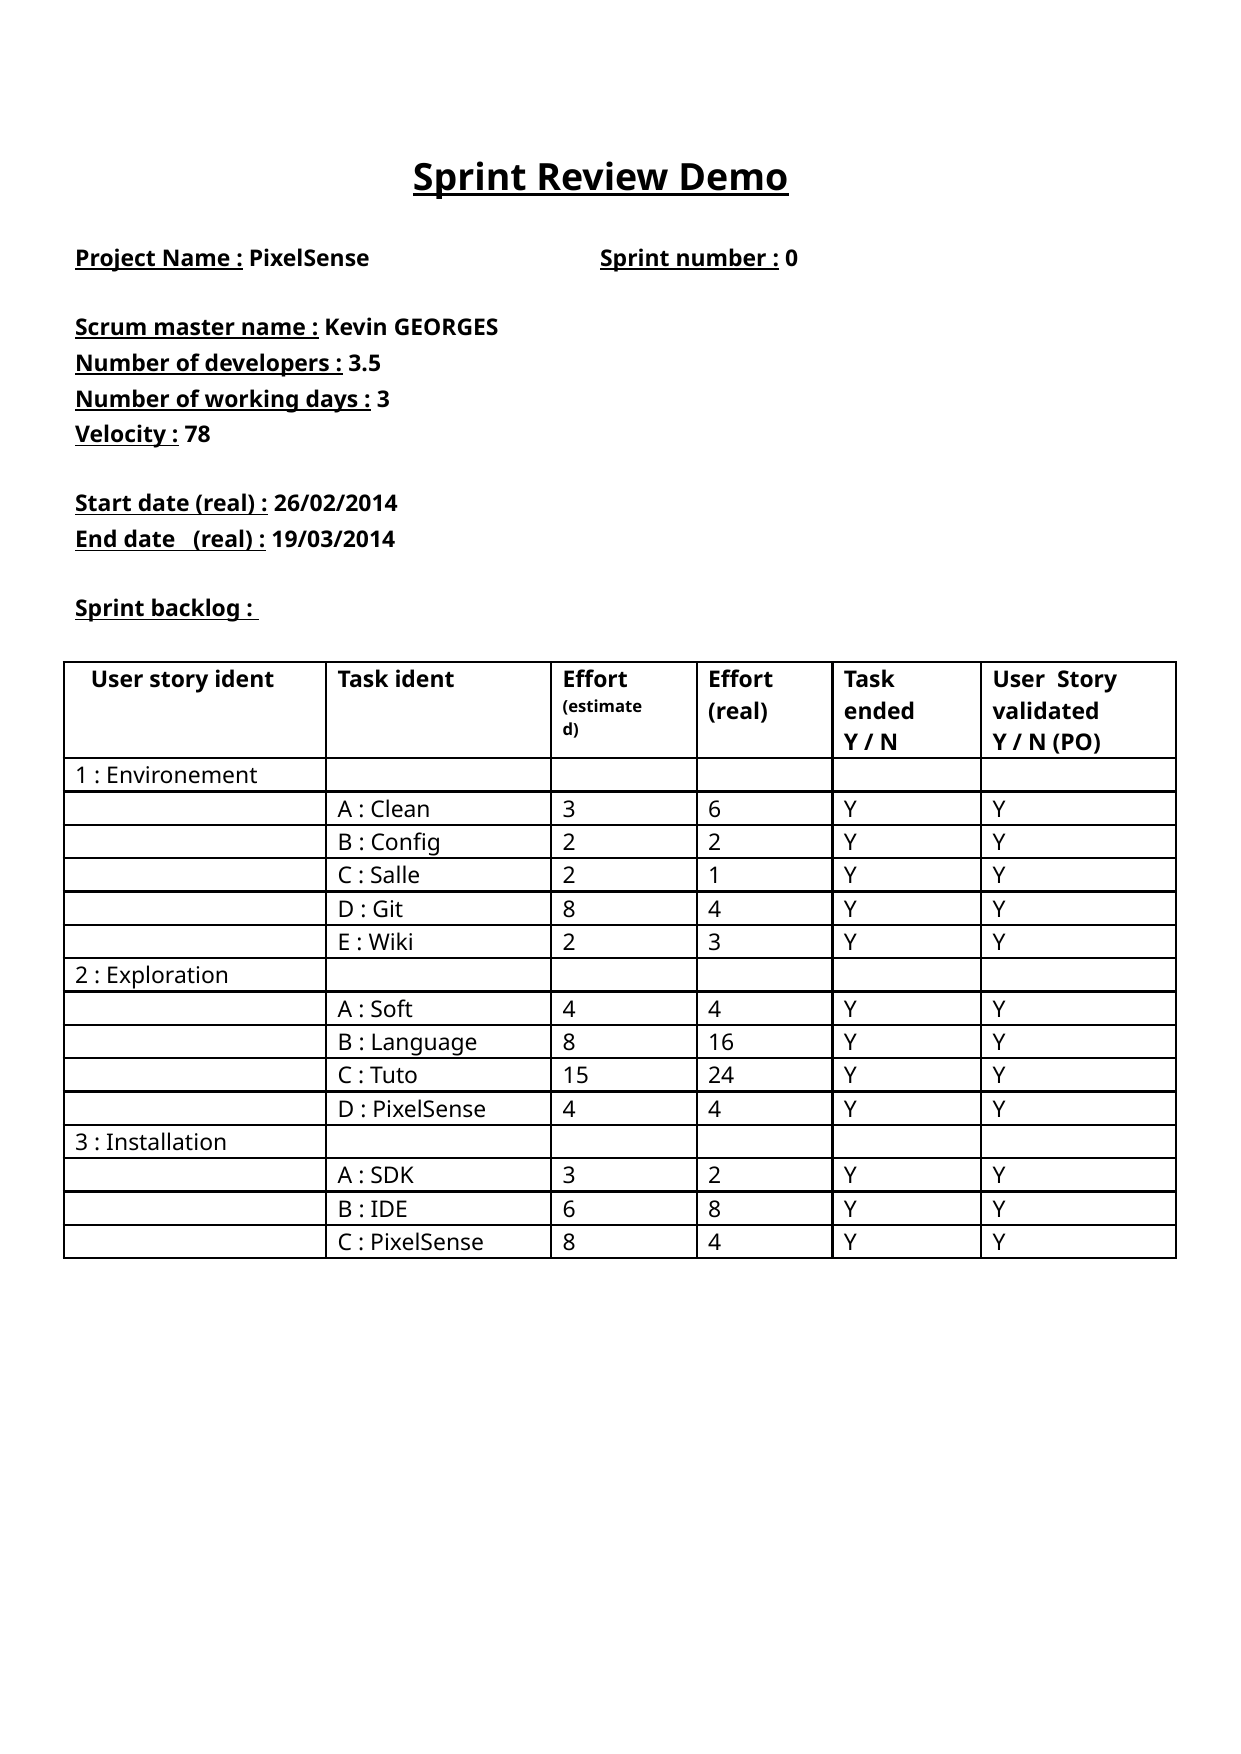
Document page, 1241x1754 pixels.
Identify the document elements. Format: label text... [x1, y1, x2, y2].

table_cell 15 [552, 1059, 696, 1090]
text Start date (real) : 26/02/2014 [75, 487, 1126, 519]
text Project Name : PixelSense Sprint number : 0 [75, 242, 1126, 273]
table_cell [65, 1159, 325, 1190]
table_cell B : Config [327, 826, 550, 857]
table_cell Y [834, 859, 980, 890]
table_header Effort (real) [698, 663, 831, 757]
table_cell 4 [552, 993, 696, 1024]
text Velocity : 78 [75, 418, 1126, 450]
table_cell [327, 1126, 550, 1157]
table_cell 4 [552, 1093, 696, 1124]
table_cell 4 [698, 1093, 831, 1124]
table_cell Y [834, 926, 980, 957]
table_cell [982, 1126, 1175, 1157]
table_cell [65, 859, 325, 890]
table_cell Y [982, 826, 1175, 857]
table_cell Y [834, 1226, 980, 1257]
table_header Effort (estimated) [552, 663, 696, 757]
table_cell Y [982, 1026, 1175, 1057]
table_cell Y [982, 993, 1175, 1024]
table_cell 1 : Environement [65, 759, 325, 790]
table_cell Y [982, 1193, 1175, 1224]
table_cell D : PixelSense [327, 1093, 550, 1124]
table_cell 6 [698, 793, 831, 824]
table_cell A : Soft [327, 993, 550, 1024]
text End date (real) : 19/03/2014 [75, 523, 1126, 554]
table_cell 1 [698, 859, 831, 890]
text Number of working days : 3 [75, 382, 1126, 414]
table_cell 3 : Installation [65, 1126, 325, 1157]
text Number of developers : 3.5 [75, 347, 1126, 378]
table_cell Y [982, 793, 1175, 824]
table_cell [552, 1126, 696, 1157]
table_cell [65, 1093, 325, 1124]
table_cell Y [982, 1159, 1175, 1190]
table_cell C : Tuto [327, 1059, 550, 1090]
table_cell [834, 959, 980, 990]
table_cell 4 [698, 1226, 831, 1257]
table_cell 8 [552, 893, 696, 924]
table_cell [327, 959, 550, 990]
table_cell Y [834, 1093, 980, 1124]
table_cell 2 [552, 826, 696, 857]
table_cell E : Wiki [327, 926, 550, 957]
table_cell [327, 759, 550, 790]
table_cell [65, 1059, 325, 1090]
table_cell 2 [698, 826, 831, 857]
table_cell [552, 959, 696, 990]
table_cell [65, 926, 325, 957]
table_cell 8 [552, 1026, 696, 1057]
table_cell [834, 1126, 980, 1157]
table_cell C : Salle [327, 859, 550, 890]
table_cell [65, 1226, 325, 1257]
table_cell A : Clean [327, 793, 550, 824]
table_header Task ident [327, 663, 550, 757]
table_cell [65, 993, 325, 1024]
table_cell Y [834, 1026, 980, 1057]
table_cell B : Language [327, 1026, 550, 1057]
table_cell 2 [698, 1159, 831, 1190]
table_cell [698, 959, 831, 990]
table_cell 4 [698, 993, 831, 1024]
table_cell [552, 759, 696, 790]
table_cell 3 [552, 793, 696, 824]
table_cell Y [982, 926, 1175, 957]
table_cell 24 [698, 1059, 831, 1090]
table_cell [65, 826, 325, 857]
table_cell Y [834, 1159, 980, 1190]
table_cell Y [982, 1059, 1175, 1090]
table_cell 3 [552, 1159, 696, 1190]
table_cell [982, 759, 1175, 790]
table_cell A : SDK [327, 1159, 550, 1190]
table_cell Y [834, 1193, 980, 1224]
table_cell 2 : Exploration [65, 959, 325, 990]
table_cell Y [834, 826, 980, 857]
table_cell Y [982, 859, 1175, 890]
table_cell 3 [698, 926, 831, 957]
table_cell [65, 1026, 325, 1057]
table_header User story ident [65, 663, 325, 757]
table_cell C : PixelSense [327, 1226, 550, 1257]
table_cell [65, 893, 325, 924]
table_cell 8 [698, 1193, 831, 1224]
table_cell Y [834, 893, 980, 924]
table_header User Story validated Y / N (PO) [982, 663, 1175, 757]
table_cell Y [982, 1093, 1175, 1124]
table_cell [982, 959, 1175, 990]
table_cell Y [834, 993, 980, 1024]
table_header Task ended Y / N [834, 663, 980, 757]
table_cell 6 [552, 1193, 696, 1224]
table_cell D : Git [327, 893, 550, 924]
text Sprint Review Demo [75, 150, 1126, 201]
table_cell Y [982, 893, 1175, 924]
text Scrum master name : Kevin GEORGES [75, 311, 1126, 342]
table_cell 4 [698, 893, 831, 924]
table_cell 2 [552, 926, 696, 957]
table_cell [698, 759, 831, 790]
table_cell B : IDE [327, 1193, 550, 1224]
table_cell Y [834, 793, 980, 824]
table_cell 2 [552, 859, 696, 890]
text Sprint backlog : [75, 592, 1126, 623]
table_cell [65, 1193, 325, 1224]
table_cell 8 [552, 1226, 696, 1257]
table_cell [698, 1126, 831, 1157]
table_cell Y [982, 1226, 1175, 1257]
table_cell Y [834, 1059, 980, 1090]
table_cell [65, 793, 325, 824]
table_cell [834, 759, 980, 790]
table_cell 16 [698, 1026, 831, 1057]
